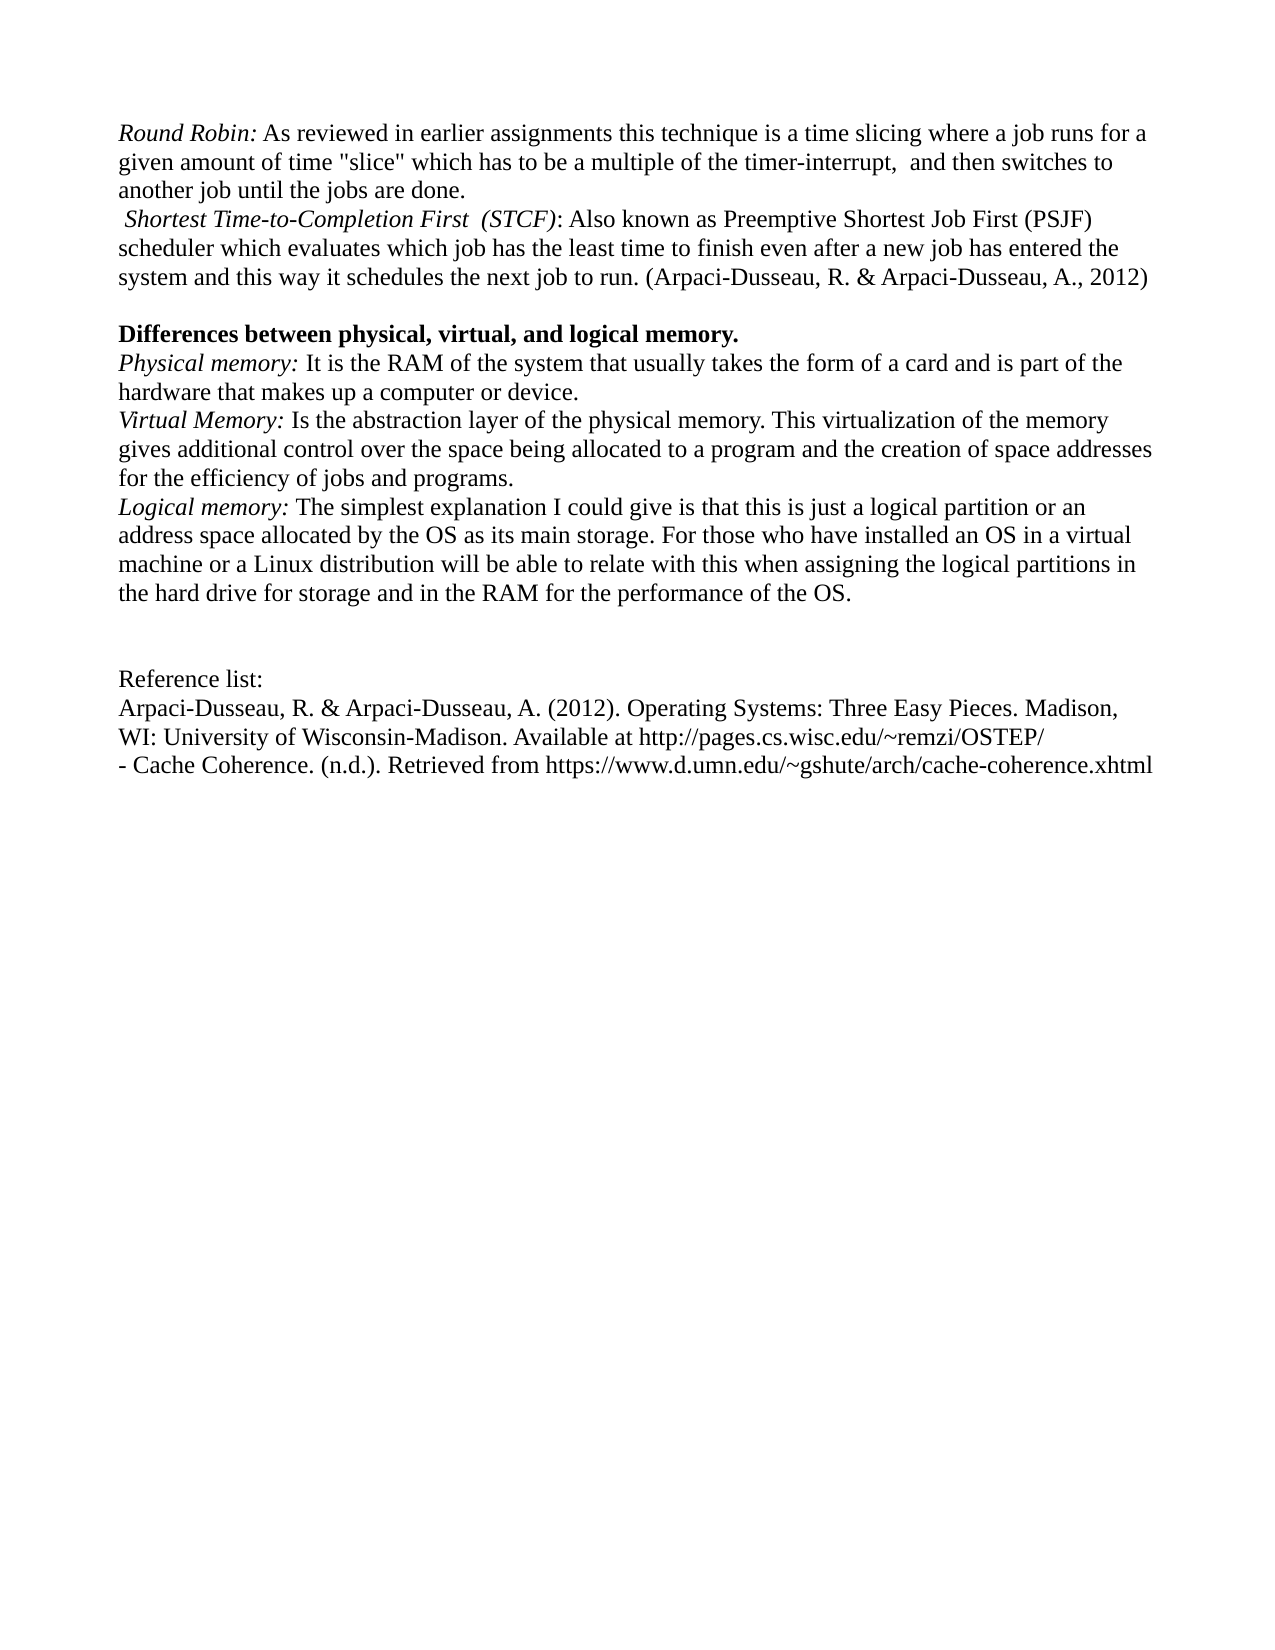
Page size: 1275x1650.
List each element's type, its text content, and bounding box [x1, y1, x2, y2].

text Physical memory: It is the RAM of the system that usually takes the form of a card and is part of the hardware that makes up a computer or device. [118, 348, 1157, 406]
text Reference list: [118, 664, 1157, 693]
text Shortest Time-to-Completion First (STCF): Also known as Preemptive Shortest Job First (PSJF) scheduler which evaluates which job has the least time to finish even after a new job has entered the system and this way it schedules the next job to run. (Arpaci-Dusseau, R. & Arpaci-Dusseau, A., 2012) [118, 204, 1157, 291]
text Logical memory: The simplest explanation I could give is that this is just a logical partition or an address space allocated by the OS as its main storage. For those who have installed an OS in a virtual machine or a Linux distribution will be able to relate with this when assigning the logical partitions in the hard drive for storage and in the RAM for the performance of the OS. [118, 492, 1157, 607]
text Arpaci-Dusseau, R. & Arpaci-Dusseau, A. (2012). Operating Systems: Three Easy Pieces. Madison, [118, 693, 1157, 722]
text WI: University of Wisconsin-Madison. Available at http://pages.cs.wisc.edu/~remzi/OSTEP/ [118, 722, 1157, 751]
text Differences between physical, virtual, and logical memory. [118, 319, 1157, 348]
text - Cache Coherence. (n.d.). Retrieved from https://www.d.umn.edu/~gshute/arch/cache-coherence.xhtml [118, 751, 1157, 779]
text Round Robin: As reviewed in earlier assignments this technique is a time slicing where a job runs for a given amount of time "slice" which has to be a multiple of the timer-interrupt, and then switches to another job until the jobs are done. [118, 118, 1157, 204]
text Virtual Memory: Is the abstraction layer of the physical memory. This virtualization of the memory gives additional control over the space being allocated to a program and the creation of space addresses for the efficiency of jobs and programs. [118, 406, 1157, 492]
